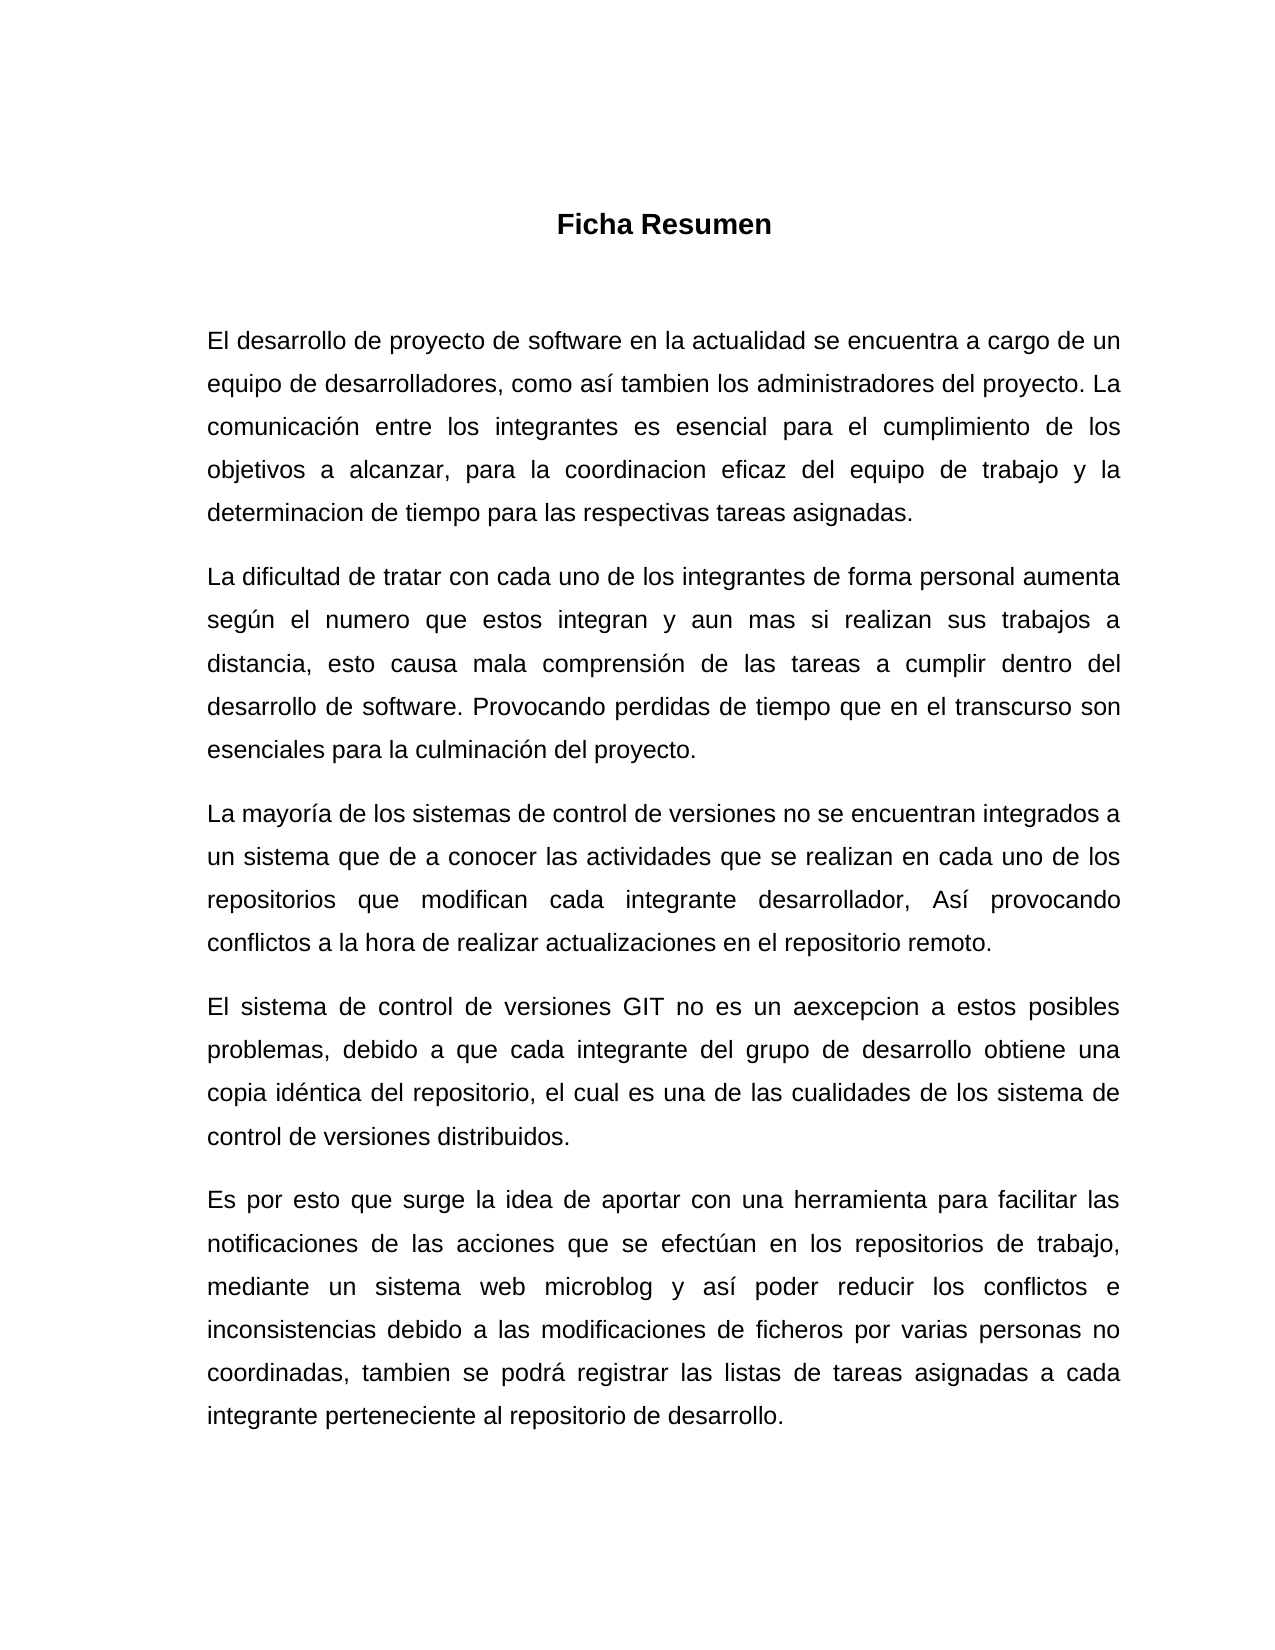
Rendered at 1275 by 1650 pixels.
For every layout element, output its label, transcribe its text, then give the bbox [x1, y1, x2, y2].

text Ficha Resumen [281, 207, 1048, 241]
text La dificultad de tratar con cada uno de los integrantes de forma personal aumenta según el numero que estos integran y aun mas si realizan sus trabajos a distancia, esto causa mala comprensión de las tareas a cumplir dentro del desarrollo de software. Provocando perdidas de tiempo que en el transcurso son esenciales para la culminación del proyecto. [207, 562, 1122, 763]
text Es por esto que surge la idea de aportar con una herramienta para facilitar las notificaciones de las acciones que se efectúan en los repositorios de trabajo, mediante un sistema web microblog y así poder reducir los conflictos e inconsistencias debido a las modificaciones de ficheros por varias personas no coordinadas, tambien se podrá registrar las listas de tareas asignadas a cada integrante perteneciente al repositorio de desarrollo. [207, 1185, 1122, 1430]
text La mayoría de los sistemas de control de versiones no se encuentran integrados a un sistema que de a conocer las actividades que se realizan en cada uno de los repositorios que modifican cada integrante desarrollador, Así provocando conflictos a la hora de realizar actualizaciones en el repositorio remoto. [207, 799, 1122, 957]
text El desarrollo de proyecto de software en la actualidad se encuentra a cargo de un equipo de desarrolladores, como así tambien los administradores del proyecto. La comunicación entre los integrantes es esencial para el cumplimiento de los objetivos a alcanzar, para la coordinacion eficaz del equipo de trabajo y la determinacion de tiempo para las respectivas tareas asignadas. [207, 326, 1122, 527]
text El sistema de control de versiones GIT no es un aexcepcion a estos posibles problemas, debido a que cada integrante del grupo de desarrollo obtiene una copia idéntica del repositorio, el cual es una de las cualidades de los sistema de control de versiones distribuidos. [207, 992, 1122, 1150]
